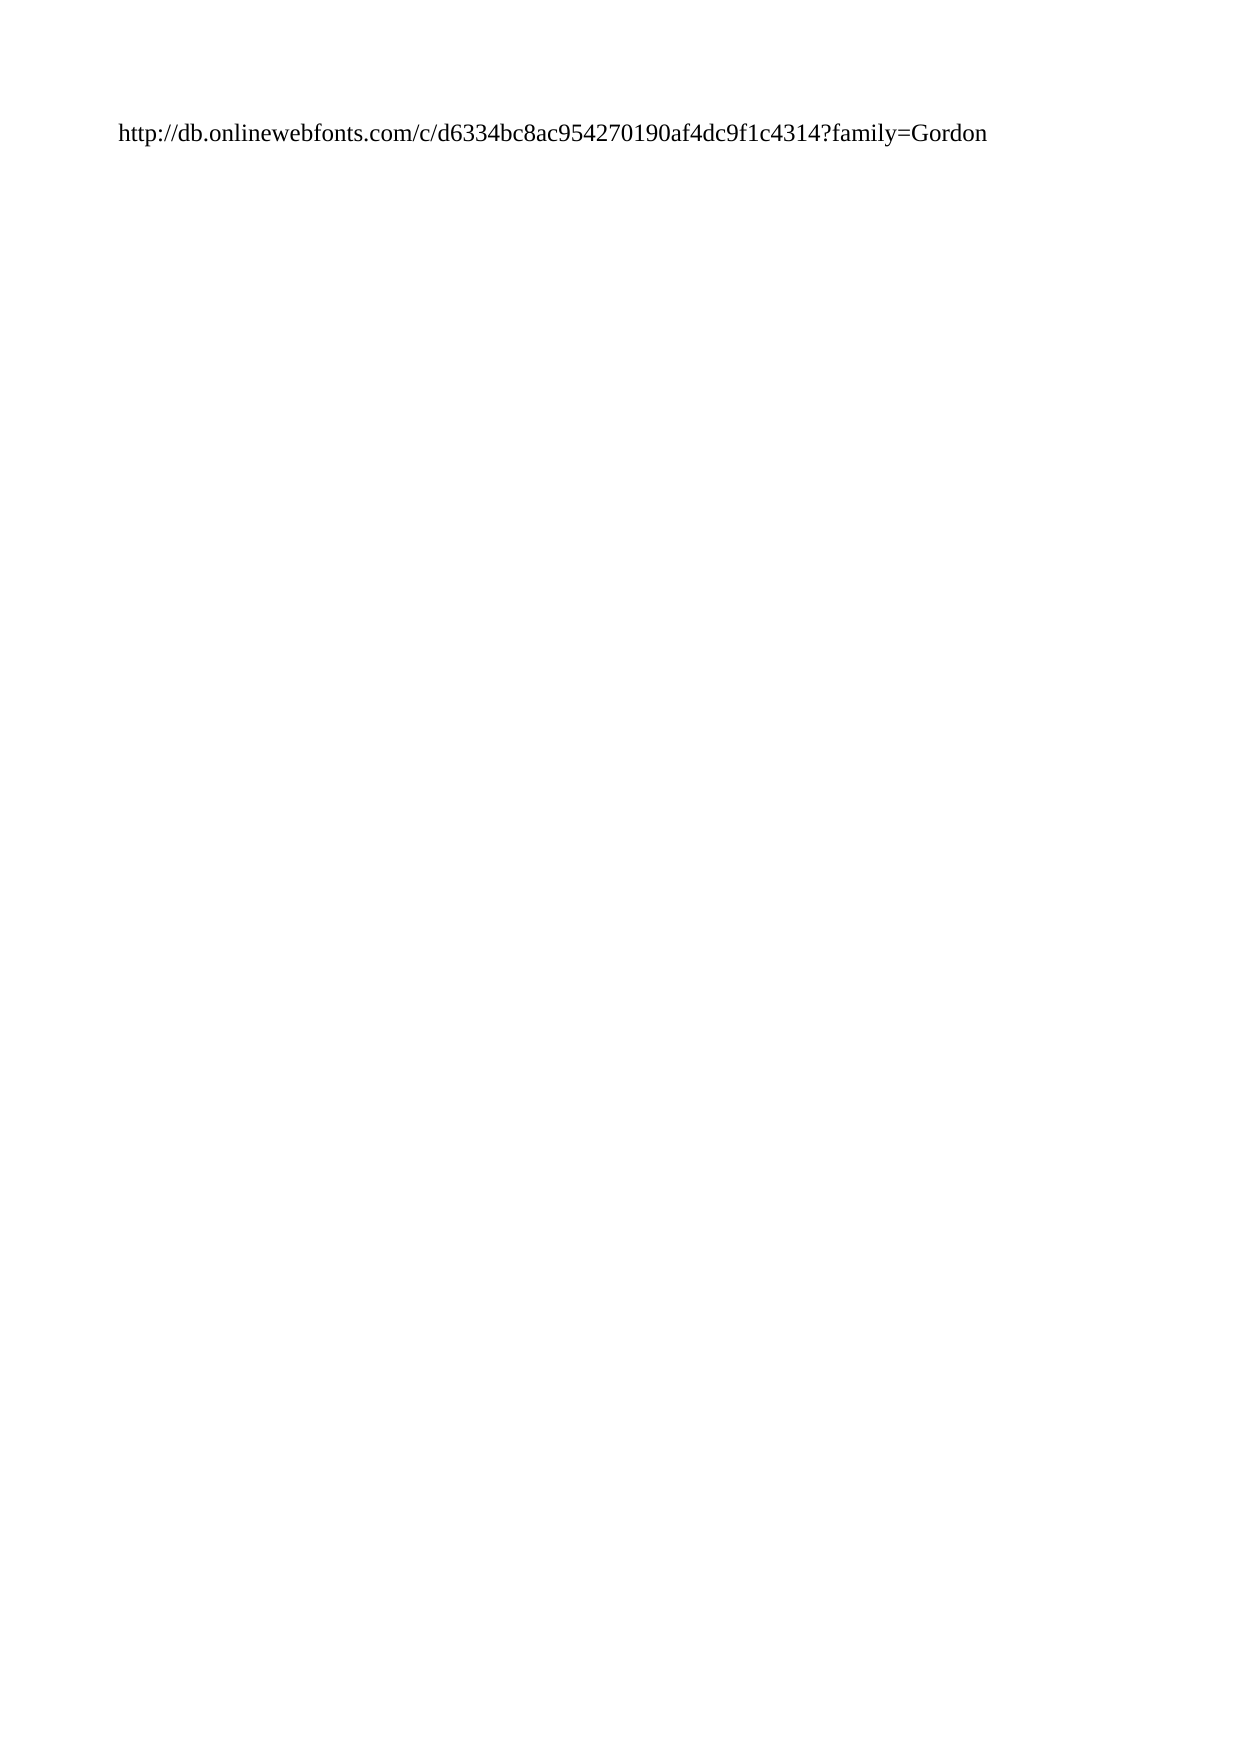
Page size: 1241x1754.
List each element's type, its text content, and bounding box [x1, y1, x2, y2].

text http://db.onlinewebfonts.com/c/d6334bc8ac954270190af4dc9f1c4314?family=Gordon [118, 118, 1122, 147]
